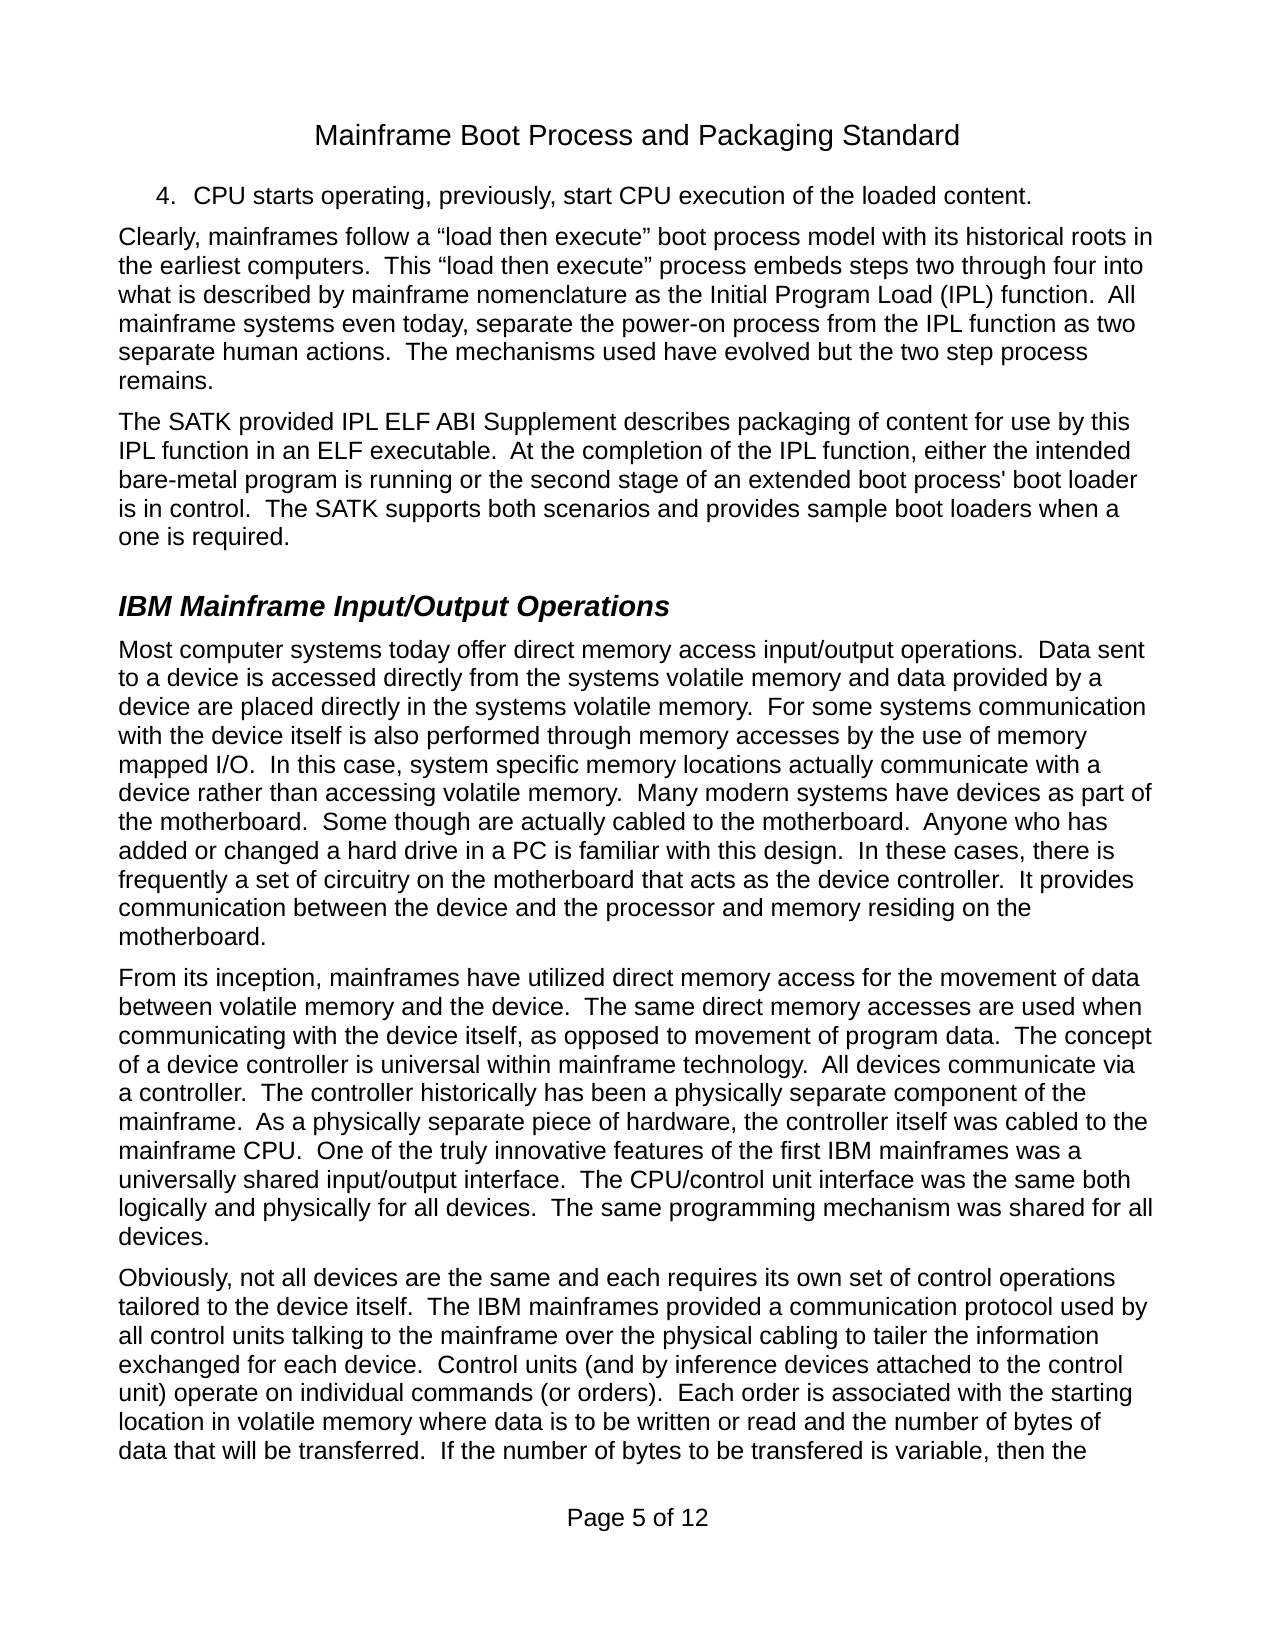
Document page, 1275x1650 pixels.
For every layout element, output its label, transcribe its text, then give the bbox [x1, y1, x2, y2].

text The SATK provided IPL ELF ABI Supplement describes packaging of content for use by this IPL function in an ELF executable. At the completion of the IPL function, either the intended bare-metal program is running or the second stage of an extended boot process' boot loader is in control. The SATK supports both scenarios and provides sample boot loaders when a one is required. [118, 407, 1157, 551]
list CPU starts operating, previously, start CPU execution of the loaded content. [156, 181, 1157, 210]
text Obviously, not all devices are the same and each requires its own set of control operations tailored to the device itself. The IBM mainframes provided a communication protocol used by all control units talking to the mainframe over the physical cabling to tailer the information exchanged for each device. Control units (and by inference devices attached to the control unit) operate on individual commands (or orders). Each order is associated with the starting location in volatile memory where data is to be written or read and the number of bytes of data that will be transferred. If the number of bytes to be transfered is variable, then the [118, 1263, 1157, 1465]
text From its inception, mainframes have utilized direct memory access for the movement of data between volatile memory and the device. The same direct memory accesses are used when communicating with the device itself, as opposed to movement of program data. The concept of a device controller is universal within mainframe technology. All devices communicate via a controller. The controller historically has been a physically separate component of the mainframe. As a physically separate piece of hardware, the controller itself was cabled to the mainframe CPU. One of the truly innovative features of the first IBM mainframes was a universally shared input/output interface. The CPU/control unit interface was the same both logically and physically for all devices. The same programming mechanism was shared for all devices. [118, 963, 1157, 1251]
text Most computer systems today offer direct memory access input/output operations. Data sent to a device is accessed directly from the systems volatile memory and data provided by a device are placed directly in the systems volatile memory. For some systems communication with the device itself is also performed through memory accesses by the use of memory mapped I/O. In this case, system specific memory locations actually communicate with a device rather than accessing volatile memory. Many modern systems have devices as part of the motherboard. Some though are actually cabled to the motherboard. Anyone who has added or changed a hard drive in a PC is familiar with this design. In these cases, there is frequently a set of circuitry on the motherboard that acts as the device controller. It provides communication between the device and the processor and memory residing on the motherboard. [118, 635, 1157, 951]
subtitle IBM Mainframe Input/Output Operations [118, 589, 1157, 622]
text Clearly, mainframes follow a “load then execute” boot process model with its historical roots in the earliest computers. This “load then execute” process embeds steps two through four into what is described by mainframe nomenclature as the Initial Program Load (IPL) function. All mainframe systems even today, separate the power-on process from the IPL function as two separate human actions. The mechanisms used have evolved but the two step process remains. [118, 222, 1157, 395]
